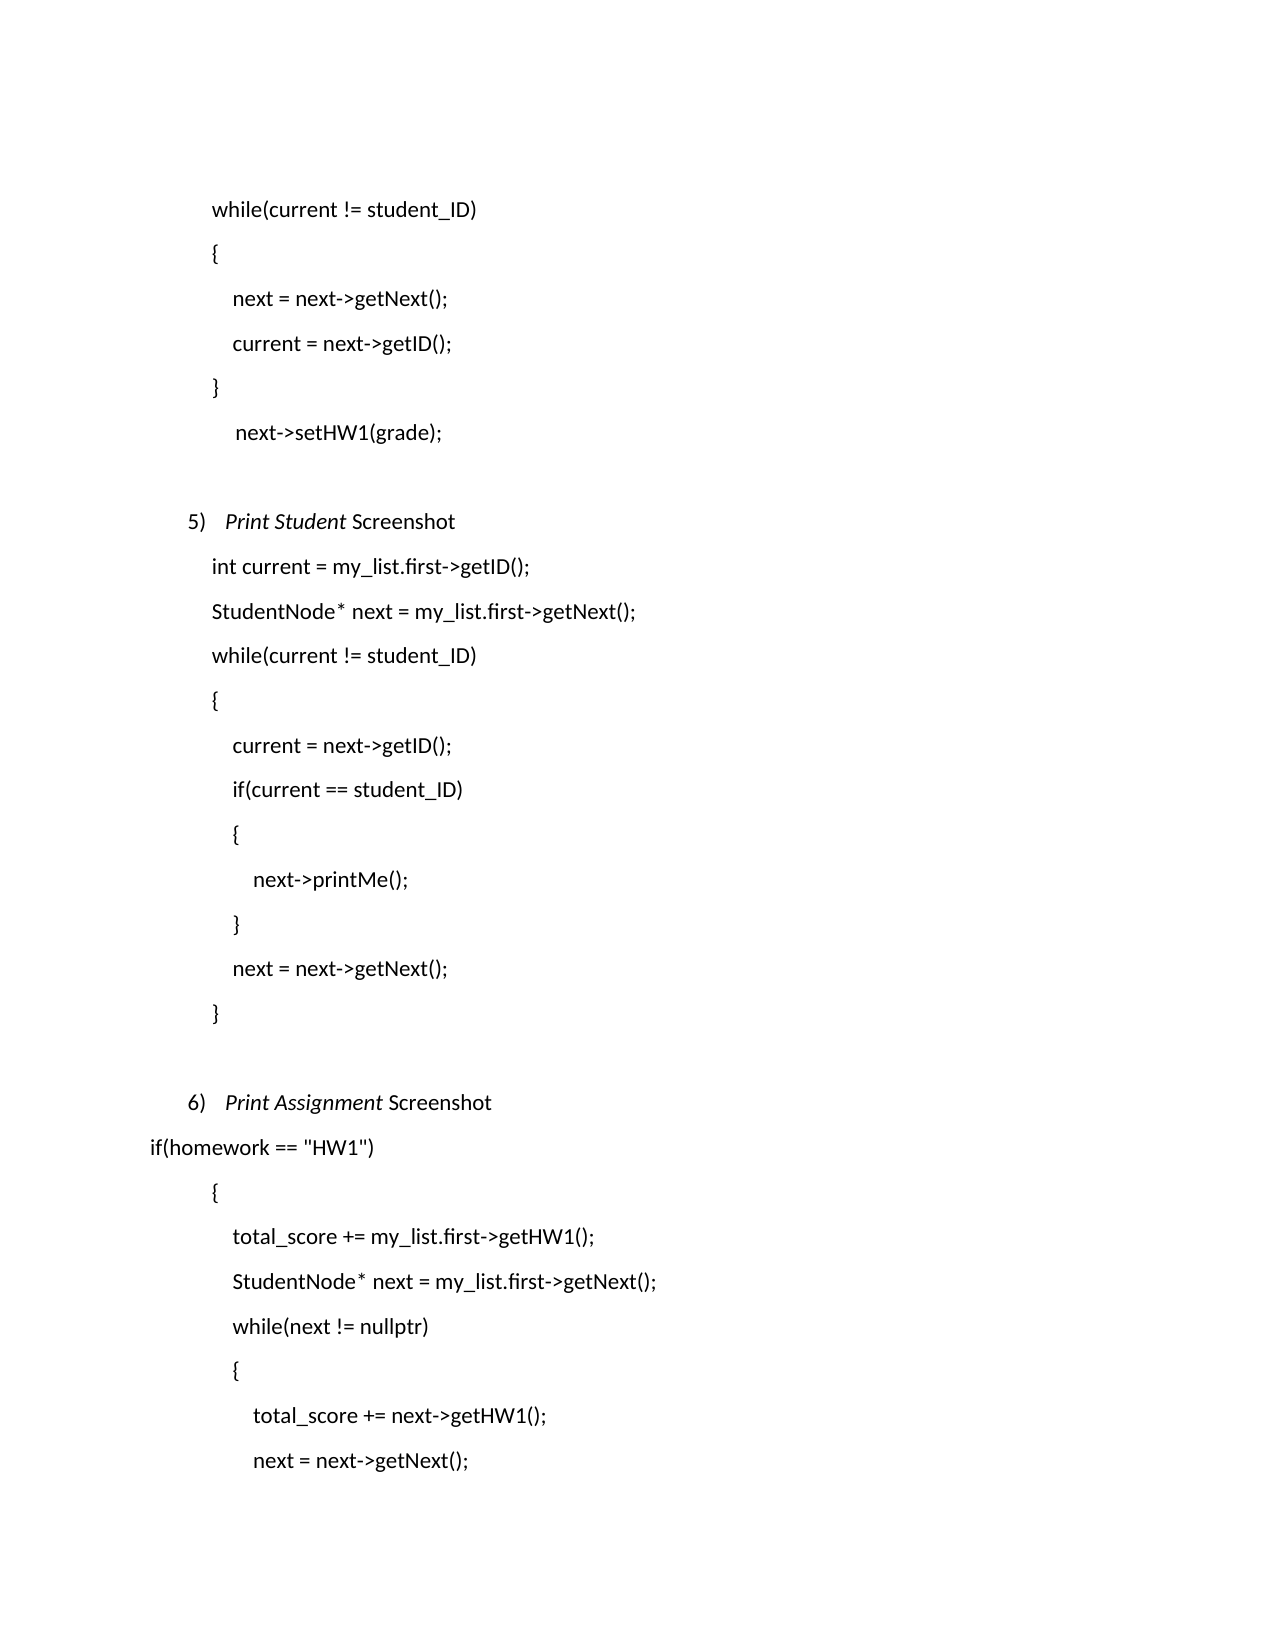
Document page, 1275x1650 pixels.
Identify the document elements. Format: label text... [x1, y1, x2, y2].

text while(next != nullptr) [150, 1312, 1125, 1340]
text { [150, 686, 1125, 714]
text while(current != student_ID) [150, 195, 1125, 223]
text } [150, 999, 1125, 1027]
text int current = my_list.first->getID(); [150, 552, 1125, 580]
text { [150, 820, 1125, 848]
text while(current != student_ID) [150, 642, 1125, 669]
text StudentNode* next = my_list.first->getNext(); [150, 597, 1125, 625]
text next = next->getNext(); [150, 954, 1125, 982]
text StudentNode* next = my_list.first->getNext(); [150, 1267, 1125, 1295]
text next = next->getNext(); [150, 284, 1125, 312]
text { [150, 1178, 1125, 1206]
list Print Assignment Screenshot [187, 1088, 1125, 1116]
text next->setHW1(grade); [150, 418, 1125, 446]
text next->printMe(); [150, 865, 1125, 893]
text { [150, 239, 1125, 267]
text { [150, 1357, 1125, 1384]
text current = next->getID(); [150, 329, 1125, 357]
text } [150, 373, 1125, 401]
text } [150, 910, 1125, 938]
text next = next->getNext(); [150, 1446, 1125, 1474]
text current = next->getID(); [150, 731, 1125, 759]
text if(homework == "HW1") [150, 1133, 1125, 1161]
list Print Student Screenshot [187, 507, 1125, 536]
text if(current == student_ID) [150, 776, 1125, 804]
text total_score += my_list.first->getHW1(); [150, 1222, 1125, 1251]
text total_score += next->getHW1(); [150, 1401, 1125, 1429]
